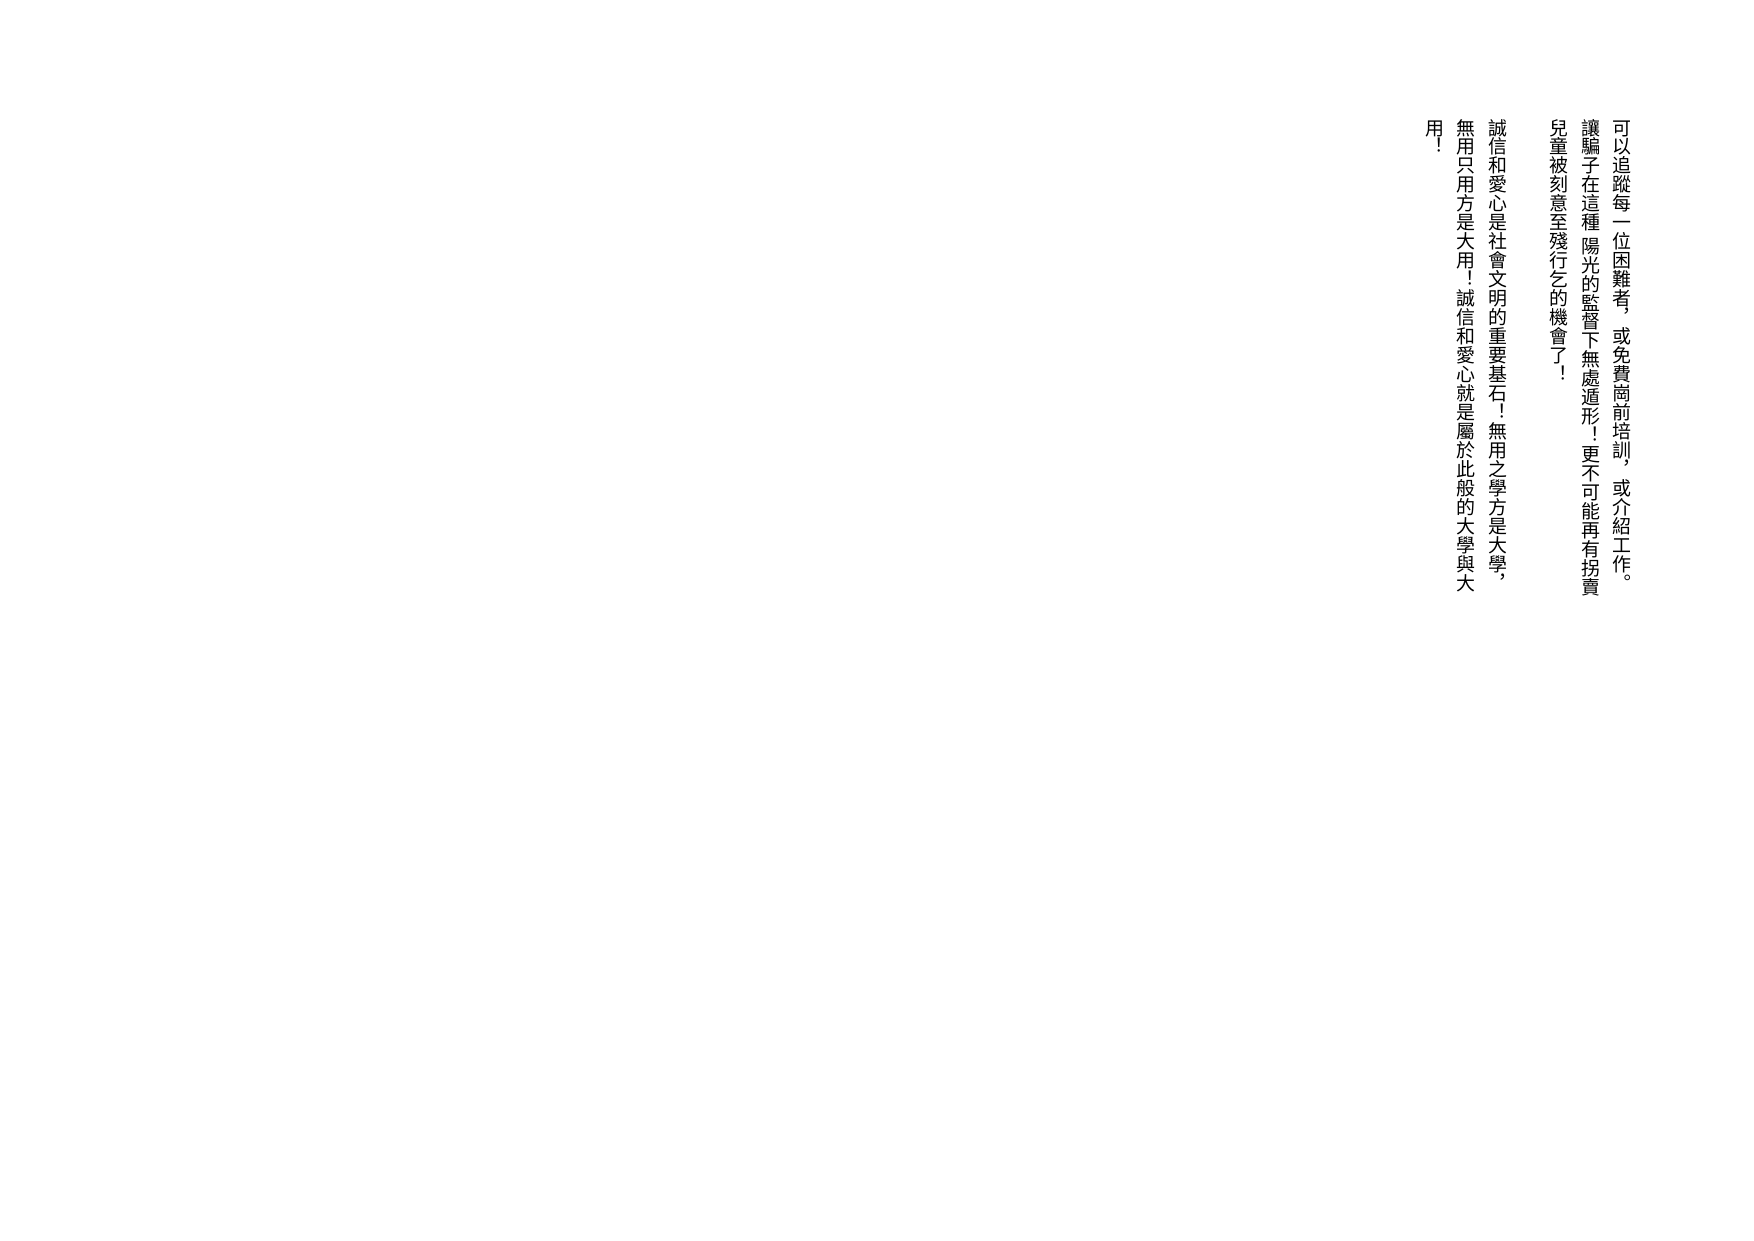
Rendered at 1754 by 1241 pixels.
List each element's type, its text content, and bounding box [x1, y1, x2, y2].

text 有權威機構爲其真實性背書，就像淘寶爲買賣雙方的交易背書一樣，可以解決這種信任危機！信息公開可查詢可監督，也更有誠信度！索取有度，施者有愛且放心！政府也可以追蹤每一位困難者，或免費崗前培訓，或介紹工作。讓騙子在這種 陽光的監督下無處遁形！更不可能再有拐賣兒童被刻意至殘行乞的機會了！ [1545, 118, 1636, 605]
text 誠信和愛心是社會文明的重要基石！無用之學方是大學，無用只用方是大用！誠信和愛心就是屬於此般的大學與大用！ [1421, 118, 1511, 605]
